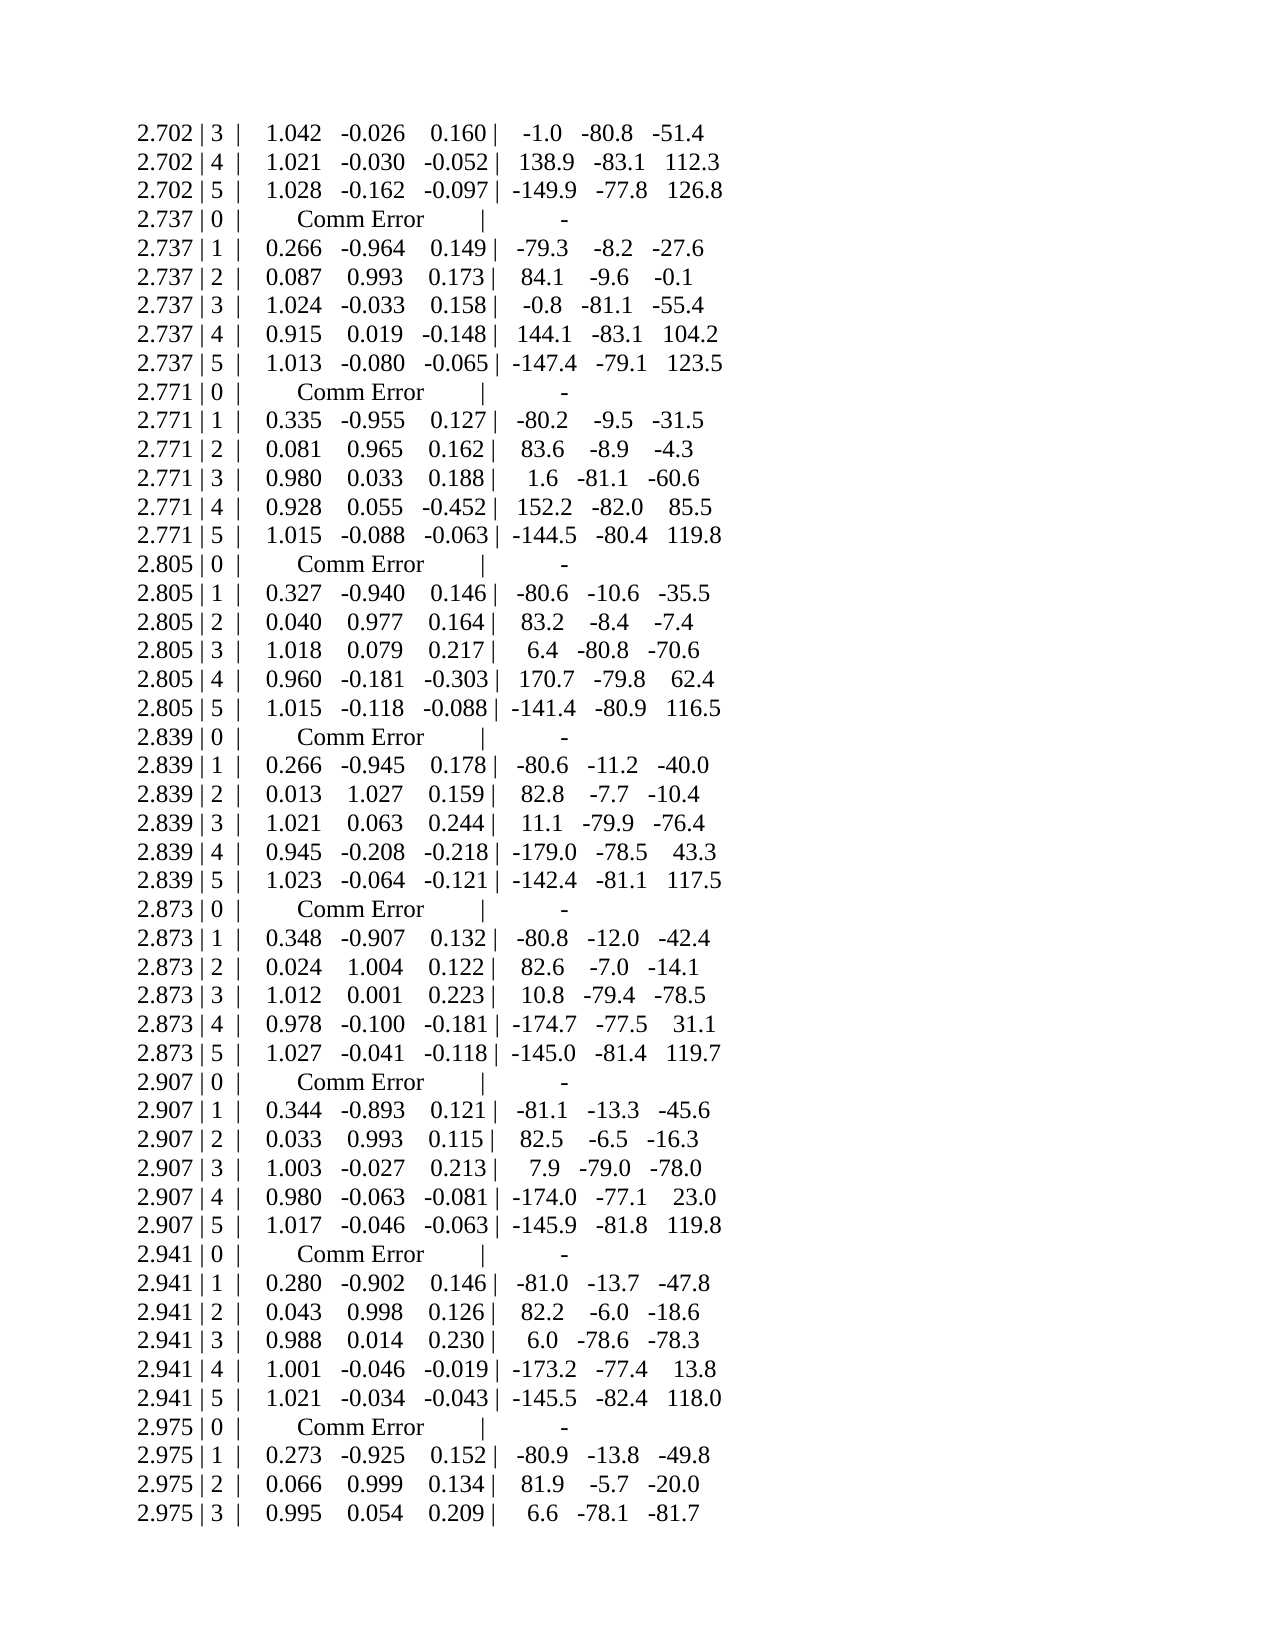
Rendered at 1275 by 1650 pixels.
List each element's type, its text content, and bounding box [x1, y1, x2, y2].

text 2.975 | 3 | 0.995 0.054 0.209 | 6.6 -78.1 -81.7 [118, 1498, 1157, 1527]
text 2.805 | 1 | 0.327 -0.940 0.146 | -80.6 -10.6 -35.5 [118, 578, 1157, 607]
text 2.907 | 1 | 0.344 -0.893 0.121 | -81.1 -13.3 -45.6 [118, 1096, 1157, 1124]
text 2.907 | 5 | 1.017 -0.046 -0.063 | -145.9 -81.8 119.8 [118, 1211, 1157, 1239]
text 2.907 | 4 | 0.980 -0.063 -0.081 | -174.0 -77.1 23.0 [118, 1182, 1157, 1211]
text 2.737 | 5 | 1.013 -0.080 -0.065 | -147.4 -79.1 123.5 [118, 348, 1157, 377]
text 2.771 | 4 | 0.928 0.055 -0.452 | 152.2 -82.0 85.5 [118, 492, 1157, 521]
text 2.873 | 0 | Comm Error | - [118, 894, 1157, 923]
text 2.975 | 1 | 0.273 -0.925 0.152 | -80.9 -13.8 -49.8 [118, 1441, 1157, 1469]
text 2.702 | 3 | 1.042 -0.026 0.160 | -1.0 -80.8 -51.4 [118, 118, 1157, 147]
text 2.771 | 0 | Comm Error | - [118, 377, 1157, 406]
text 2.873 | 5 | 1.027 -0.041 -0.118 | -145.0 -81.4 119.7 [118, 1038, 1157, 1067]
text 2.805 | 4 | 0.960 -0.181 -0.303 | 170.7 -79.8 62.4 [118, 664, 1157, 693]
text 2.873 | 3 | 1.012 0.001 0.223 | 10.8 -79.4 -78.5 [118, 981, 1157, 1009]
text 2.941 | 0 | Comm Error | - [118, 1239, 1157, 1268]
text 2.839 | 5 | 1.023 -0.064 -0.121 | -142.4 -81.1 117.5 [118, 866, 1157, 894]
text 2.907 | 3 | 1.003 -0.027 0.213 | 7.9 -79.0 -78.0 [118, 1153, 1157, 1182]
text 2.805 | 3 | 1.018 0.079 0.217 | 6.4 -80.8 -70.6 [118, 636, 1157, 664]
text 2.941 | 1 | 0.280 -0.902 0.146 | -81.0 -13.7 -47.8 [118, 1268, 1157, 1297]
text 2.873 | 4 | 0.978 -0.100 -0.181 | -174.7 -77.5 31.1 [118, 1009, 1157, 1038]
text 2.805 | 2 | 0.040 0.977 0.164 | 83.2 -8.4 -7.4 [118, 607, 1157, 636]
text 2.805 | 0 | Comm Error | - [118, 549, 1157, 578]
text 2.839 | 1 | 0.266 -0.945 0.178 | -80.6 -11.2 -40.0 [118, 751, 1157, 779]
text 2.737 | 3 | 1.024 -0.033 0.158 | -0.8 -81.1 -55.4 [118, 291, 1157, 319]
text 2.702 | 4 | 1.021 -0.030 -0.052 | 138.9 -83.1 112.3 [118, 147, 1157, 176]
text 2.907 | 2 | 0.033 0.993 0.115 | 82.5 -6.5 -16.3 [118, 1124, 1157, 1153]
text 2.975 | 2 | 0.066 0.999 0.134 | 81.9 -5.7 -20.0 [118, 1469, 1157, 1498]
text 2.737 | 4 | 0.915 0.019 -0.148 | 144.1 -83.1 104.2 [118, 319, 1157, 348]
text 2.771 | 3 | 0.980 0.033 0.188 | 1.6 -81.1 -60.6 [118, 463, 1157, 492]
text 2.975 | 0 | Comm Error | - [118, 1412, 1157, 1441]
text 2.771 | 1 | 0.335 -0.955 0.127 | -80.2 -9.5 -31.5 [118, 406, 1157, 434]
text 2.941 | 5 | 1.021 -0.034 -0.043 | -145.5 -82.4 118.0 [118, 1383, 1157, 1412]
text 2.737 | 1 | 0.266 -0.964 0.149 | -79.3 -8.2 -27.6 [118, 233, 1157, 262]
text 2.873 | 2 | 0.024 1.004 0.122 | 82.6 -7.0 -14.1 [118, 952, 1157, 981]
text 2.941 | 4 | 1.001 -0.046 -0.019 | -173.2 -77.4 13.8 [118, 1354, 1157, 1383]
text 2.737 | 0 | Comm Error | - [118, 204, 1157, 233]
text 2.839 | 0 | Comm Error | - [118, 722, 1157, 751]
text 2.839 | 4 | 0.945 -0.208 -0.218 | -179.0 -78.5 43.3 [118, 837, 1157, 866]
text 2.702 | 5 | 1.028 -0.162 -0.097 | -149.9 -77.8 126.8 [118, 176, 1157, 204]
text 2.941 | 3 | 0.988 0.014 0.230 | 6.0 -78.6 -78.3 [118, 1326, 1157, 1354]
text 2.737 | 2 | 0.087 0.993 0.173 | 84.1 -9.6 -0.1 [118, 262, 1157, 291]
text 2.907 | 0 | Comm Error | - [118, 1067, 1157, 1096]
text 2.941 | 2 | 0.043 0.998 0.126 | 82.2 -6.0 -18.6 [118, 1297, 1157, 1326]
text 2.873 | 1 | 0.348 -0.907 0.132 | -80.8 -12.0 -42.4 [118, 923, 1157, 952]
text 2.771 | 2 | 0.081 0.965 0.162 | 83.6 -8.9 -4.3 [118, 434, 1157, 463]
text 2.805 | 5 | 1.015 -0.118 -0.088 | -141.4 -80.9 116.5 [118, 693, 1157, 722]
text 2.839 | 2 | 0.013 1.027 0.159 | 82.8 -7.7 -10.4 [118, 779, 1157, 808]
text 2.771 | 5 | 1.015 -0.088 -0.063 | -144.5 -80.4 119.8 [118, 521, 1157, 549]
text 2.839 | 3 | 1.021 0.063 0.244 | 11.1 -79.9 -76.4 [118, 808, 1157, 837]
